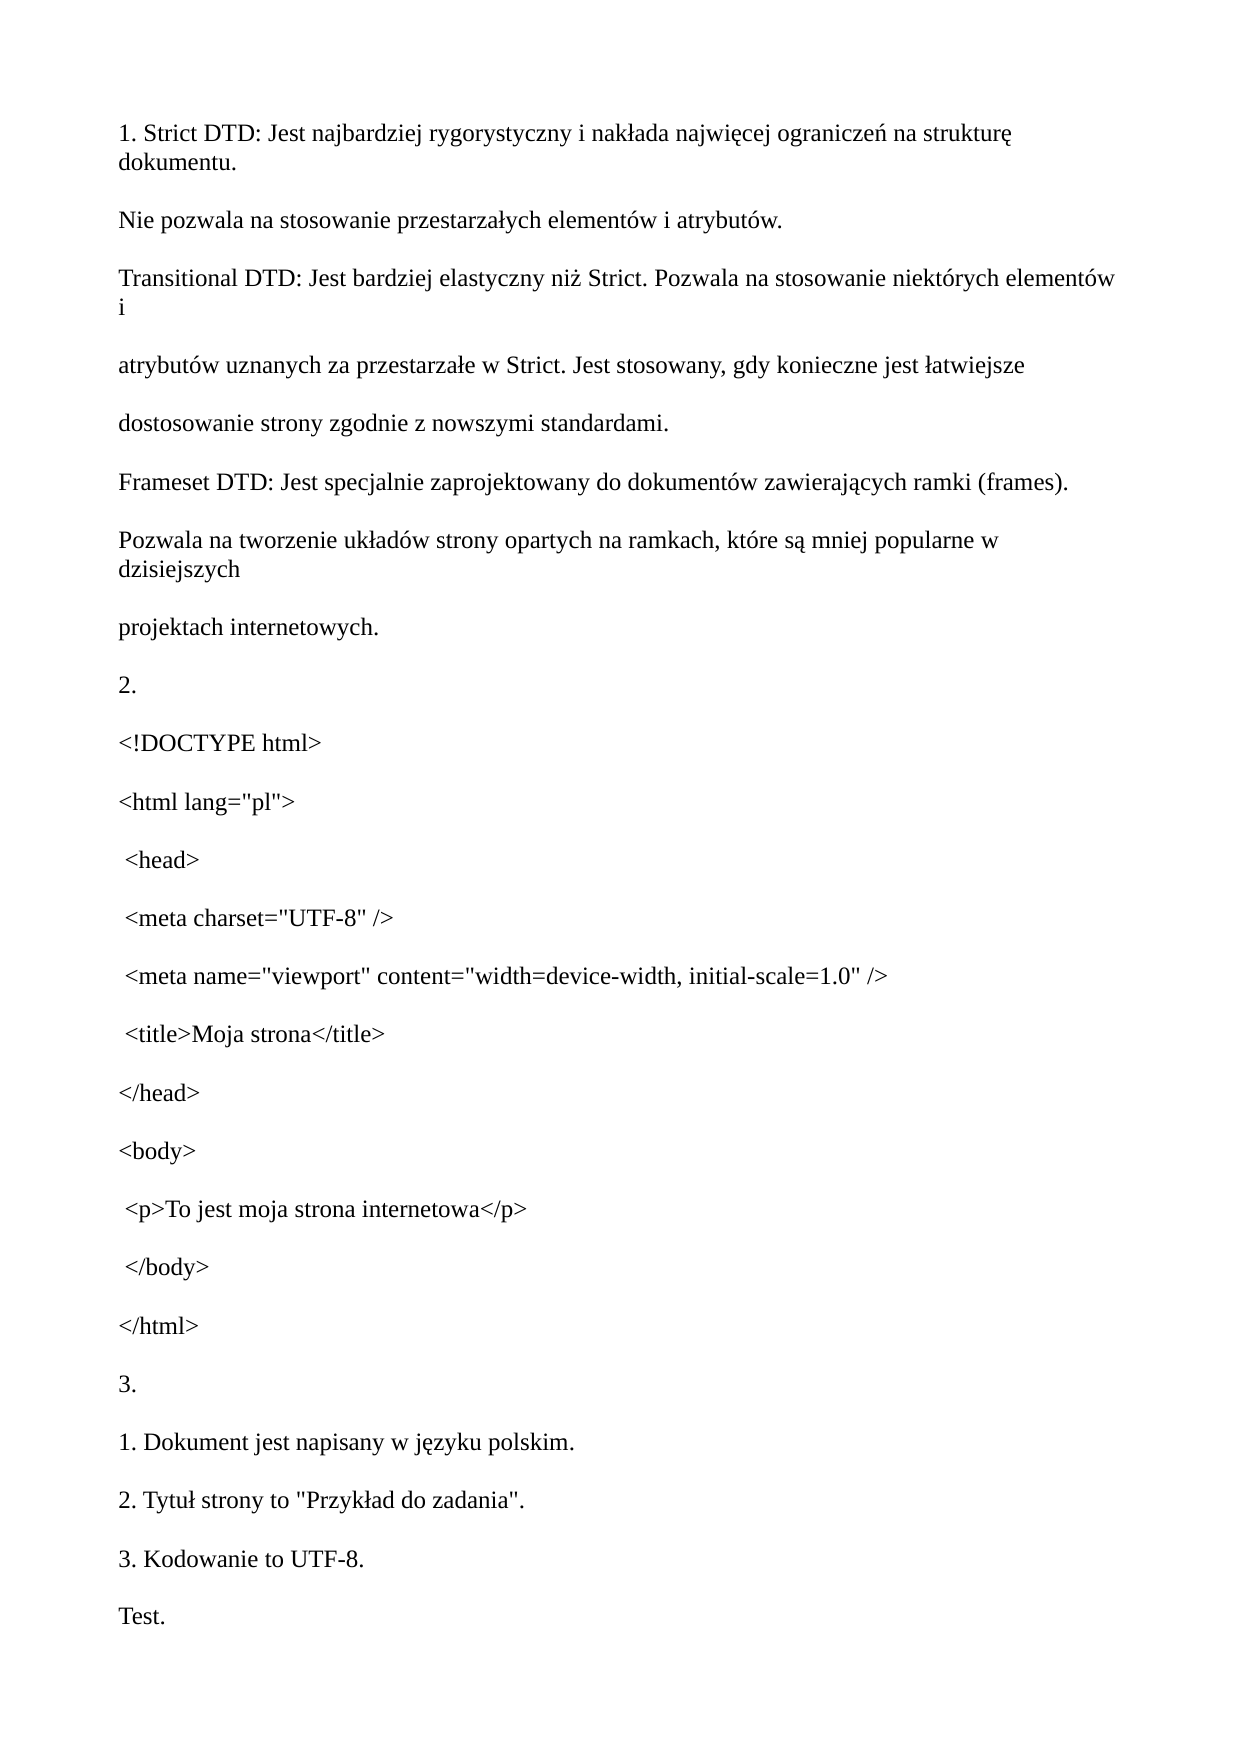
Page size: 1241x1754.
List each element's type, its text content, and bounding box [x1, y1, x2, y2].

text <html lang="pl"> [118, 787, 1122, 815]
text <!DOCTYPE html> [118, 728, 1122, 757]
text <p>To jest moja strona internetowa</p> [118, 1194, 1122, 1223]
text 2. Tytuł strony to "Przykład do zadania". [118, 1485, 1122, 1514]
text Nie pozwala na stosowanie przestarzałych elementów i atrybutów. [118, 205, 1122, 234]
text Pozwala na tworzenie układów strony opartych na ramkach, które są mniej popularne w dzisiejszych [118, 525, 1122, 582]
text <meta name="viewport" content="width=device-width, initial-scale=1.0" /> [118, 961, 1122, 990]
text <body> [118, 1136, 1122, 1165]
text 3. [118, 1369, 1122, 1398]
text atrybutów uznanych za przestarzałe w Strict. Jest stosowany, gdy konieczne jest łatwiejsze [118, 350, 1122, 379]
text 2. [118, 670, 1122, 699]
text Frameset DTD: Jest specjalnie zaprojektowany do dokumentów zawierających ramki (frames). [118, 467, 1122, 496]
text Transitional DTD: Jest bardziej elastyczny niż Strict. Pozwala na stosowanie niektórych elementów i [118, 263, 1122, 321]
text 1. Strict DTD: Jest najbardziej rygorystyczny i nakłada najwięcej ograniczeń na strukturę dokumentu. [118, 118, 1122, 176]
text <meta charset="UTF-8" /> [118, 903, 1122, 932]
text dostosowanie strony zgodnie z nowszymi standardami. [118, 408, 1122, 437]
text 1. Dokument jest napisany w języku polskim. [118, 1427, 1122, 1456]
text <title>Moja strona</title> [118, 1019, 1122, 1048]
text <head> [118, 845, 1122, 874]
text </head> [118, 1078, 1122, 1107]
text </body> [118, 1252, 1122, 1281]
text </html> [118, 1311, 1122, 1339]
text projektach internetowych. [118, 612, 1122, 641]
text 3. Kodowanie to UTF-8. Test. [118, 1544, 1122, 1630]
